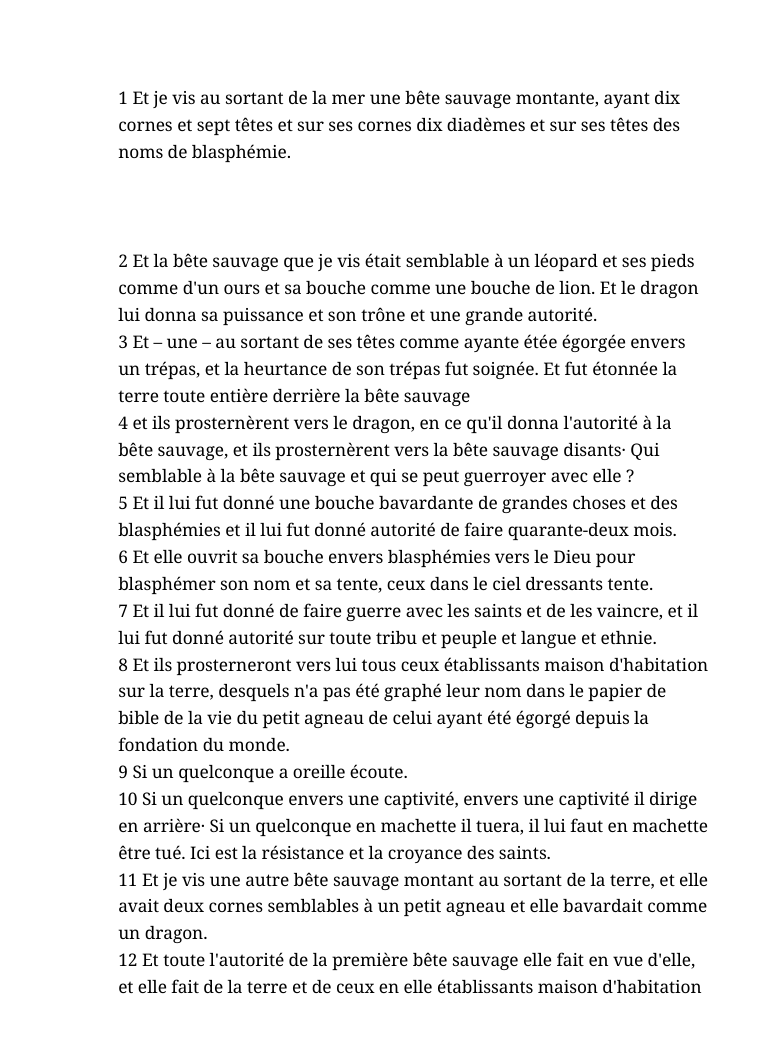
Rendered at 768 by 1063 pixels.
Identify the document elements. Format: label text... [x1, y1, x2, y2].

text 2 Et la bête sauvage que je vis était semblable à un léopard et ses pieds comme d'un ours et sa bouche comme une bouche de lion. Et le dragon lui donna sa puissance et son trône et une grande autorité. 3 Et – une – au sortant de ses têtes comme ayante étée égorgée envers un trépas, et la heurtance de son trépas fut soignée. Et fut étonnée la terre toute entière derrière la bête sauvage 4 et ils prosternèrent vers le dragon, en ce qu'il donna l'autorité à la bête sauvage, et ils prosternèrent vers la bête sauvage disants· Qui semblable à la bête sauvage et qui se peut guerroyer avec elle ? 5 Et il lui fut donné une bouche bavardante de grandes choses et des blasphémies et il lui fut donné autorité de faire quarante-deux mois. 6 Et elle ouvrit sa bouche envers blasphémies vers le Dieu pour blasphémer son nom et sa tente, ceux dans le ciel dressants tente. 7 Et il lui fut donné de faire guerre avec les saints et de les vaincre, et il lui fut donné autorité sur toute tribu et peuple et langue et ethnie. 8 Et ils prosterneront vers lui tous ceux établissants maison d'habitation sur la terre, desquels n'a pas été graphé leur nom dans le papier de bible de la vie du petit agneau de celui ayant été égorgé depuis la fondation du monde. 9 Si un quelconque a oreille écoute. 10 Si un quelconque envers une captivité, envers une captivité il dirige en arrière· Si un quelconque en machette il tuera, il lui faut en machette être tué. Ici est la résistance et la croyance des saints. 11 Et je vis une autre bête sauvage montant au sortant de la terre, et elle avait deux cornes semblables à un petit agneau et elle bavardait comme un dragon. 12 Et toute l'autorité de la première bête sauvage elle fait en vue d'elle, et elle fait de la terre et de ceux en elle établissants maison d'habitation [118, 249, 709, 998]
text 1 Et je vis au sortant de la mer une bête sauvage montante, ayant dix cornes et sept têtes et sur ses cornes dix diadèmes et sur ses têtes des noms de blasphémie. [118, 59, 709, 190]
